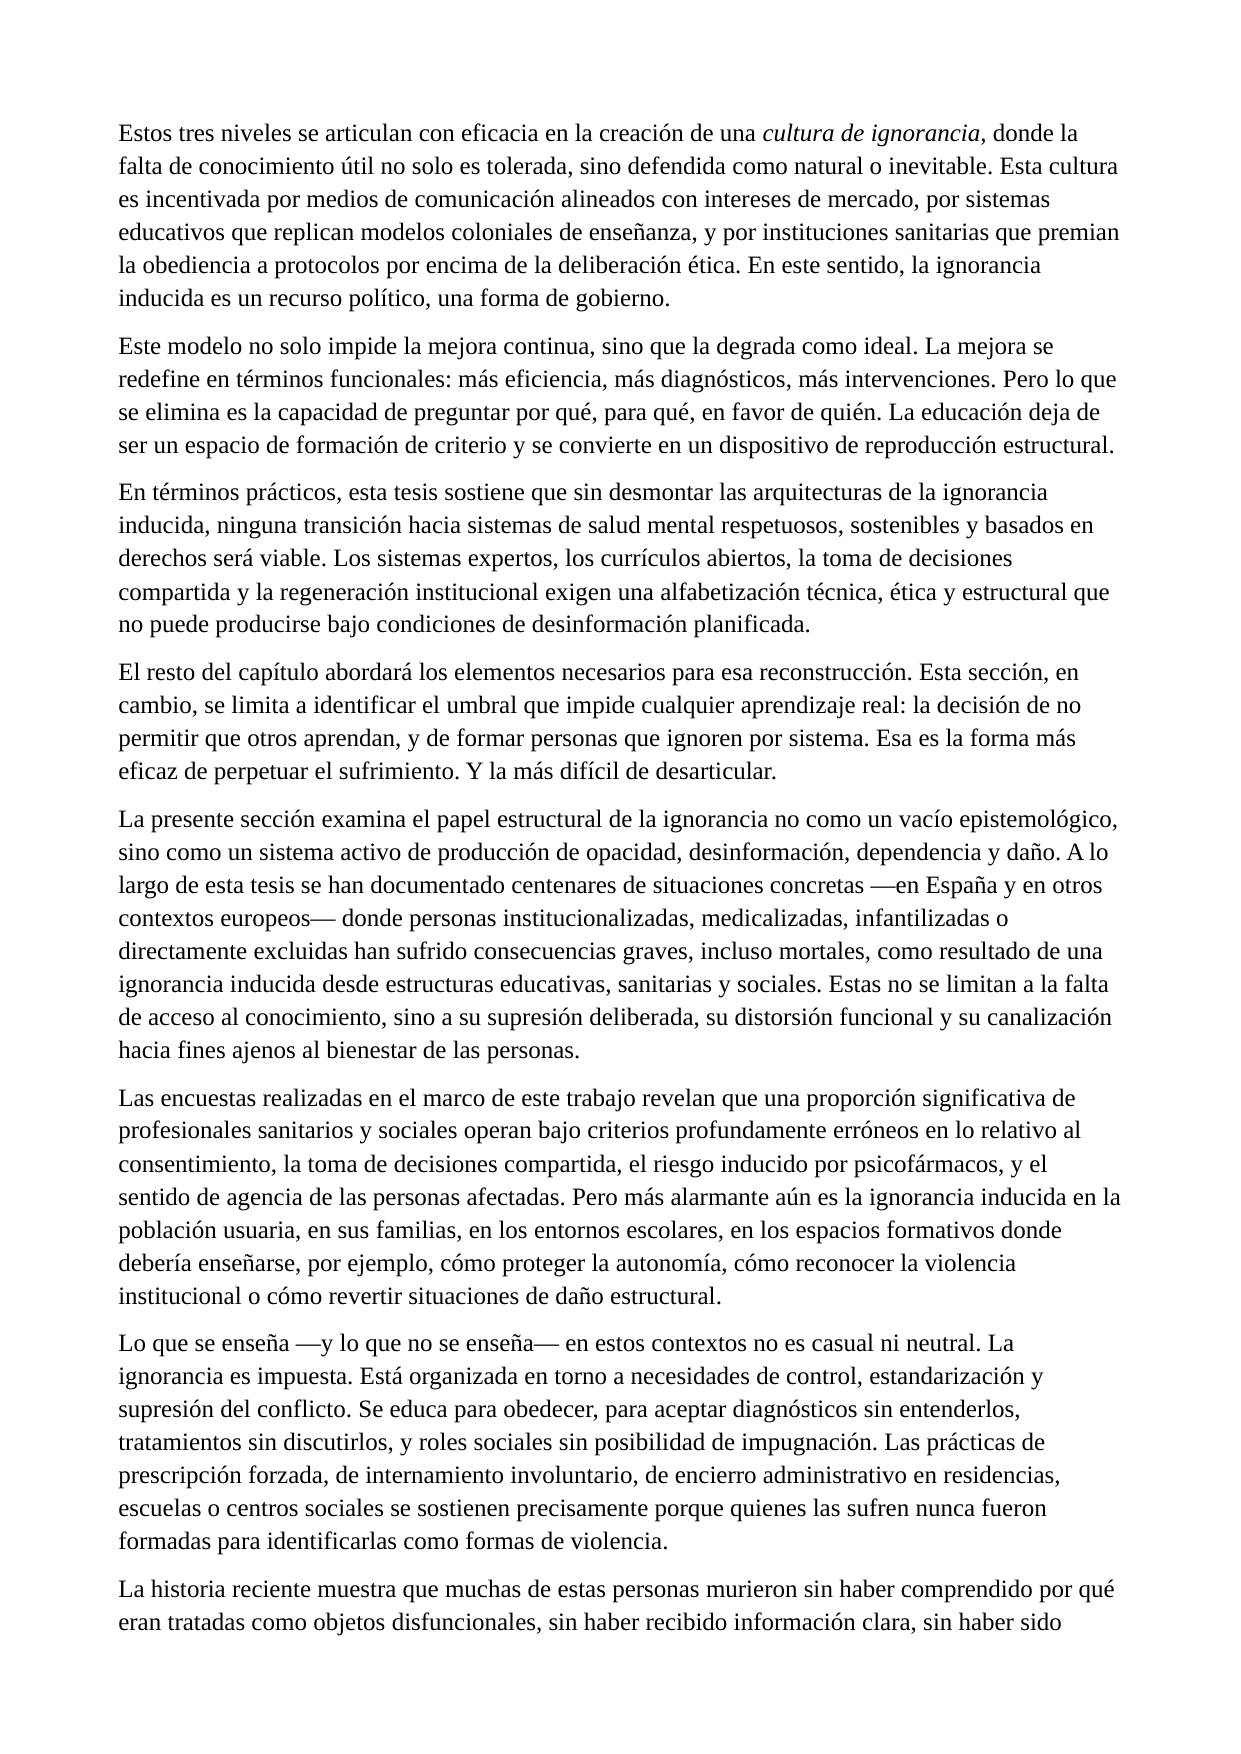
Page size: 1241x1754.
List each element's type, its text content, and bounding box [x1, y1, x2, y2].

text La historia reciente muestra que muchas de estas personas murieron sin haber comprendido por qué eran tratadas como objetos disfuncionales, sin haber recibido información clara, sin haber sido [118, 1574, 1122, 1636]
text El resto del capítulo abordará los elementos necesarios para esa reconstrucción. Esta sección, en cambio, se limita a identificar el umbral que impide cualquier aprendizaje real: la decisión de no permitir que otros aprendan, y de formar personas que ignoren por sistema. Esa es la forma más eficaz de perpetuar el sufrimiento. Y la más difícil de desarticular. [118, 657, 1122, 785]
text Lo que se enseña —y lo que no se enseña— en estos contextos no es casual ni neutral. La ignorancia es impuesta. Está organizada en torno a necesidades de control, estandarización y supresión del conflicto. Se educa para obedecer, para aceptar diagnósticos sin entenderlos, tratamientos sin discutirlos, y roles sociales sin posibilidad de impugnación. Las prácticas de prescripción forzada, de internamiento involuntario, de encierro administrativo en residencias, escuelas o centros sociales se sostienen precisamente porque quienes las sufren nunca fueron formadas para identificarlas como formas de violencia. [118, 1328, 1122, 1555]
text Estos tres niveles se articulan con eficacia en la creación de una cultura de ignorancia, donde la falta de conocimiento útil no solo es tolerada, sino defendida como natural o inevitable. Esta cultura es incentivada por medios de comunicación alineados con intereses de mercado, por sistemas educativos que replican modelos coloniales de enseñanza, y por instituciones sanitarias que premian la obediencia a protocolos por encima de la deliberación ética. En este sentido, la ignorancia inducida es un recurso político, una forma de gobierno. [118, 118, 1122, 312]
text En términos prácticos, esta tesis sostiene que sin desmontar las arquitecturas de la ignorancia inducida, ninguna transición hacia sistemas de salud mental respetuosos, sostenibles y basados en derechos será viable. Los sistemas expertos, los currículos abiertos, la toma de decisiones compartida y la regeneración institucional exigen una alfabetización técnica, ética y estructural que no puede producirse bajo condiciones de desinformación planificada. [118, 477, 1122, 638]
text Las encuestas realizadas en el marco de este trabajo revelan que una proporción significativa de profesionales sanitarios y sociales operan bajo criterios profundamente erróneos en lo relativo al consentimiento, la toma de decisiones compartida, el riesgo inducido por psicofármacos, y el sentido de agencia de las personas afectadas. Pero más alarmante aún es la ignorancia inducida en la población usuaria, en sus familias, en los entornos escolares, en los espacios formativos donde debería enseñarse, por ejemplo, cómo proteger la autonomía, cómo reconocer la violencia institucional o cómo revertir situaciones de daño estructural. [118, 1083, 1122, 1309]
text La presente sección examina el papel estructural de la ignorancia no como un vacío epistemológico, sino como un sistema activo de producción de opacidad, desinformación, dependencia y daño. A lo largo de esta tesis se han documentado centenares de situaciones concretas —en España y en otros contextos europeos— donde personas institucionalizadas, medicalizadas, infantilizadas o directamente excluidas han sufrido consecuencias graves, incluso mortales, como resultado de una ignorancia inducida desde estructuras educativas, sanitarias y sociales. Estas no se limitan a la falta de acceso al conocimiento, sino a su supresión deliberada, su distorsión funcional y su canalización hacia fines ajenos al bienestar de las personas. [118, 804, 1122, 1064]
text Este modelo no solo impide la mejora continua, sino que la degrada como ideal. La mejora se redefine en términos funcionales: más eficiencia, más diagnósticos, más intervenciones. Pero lo que se elimina es la capacidad de preguntar por qué, para qué, en favor de quién. La educación deja de ser un espacio de formación de criterio y se convierte en un dispositivo de reproducción estructural. [118, 331, 1122, 459]
